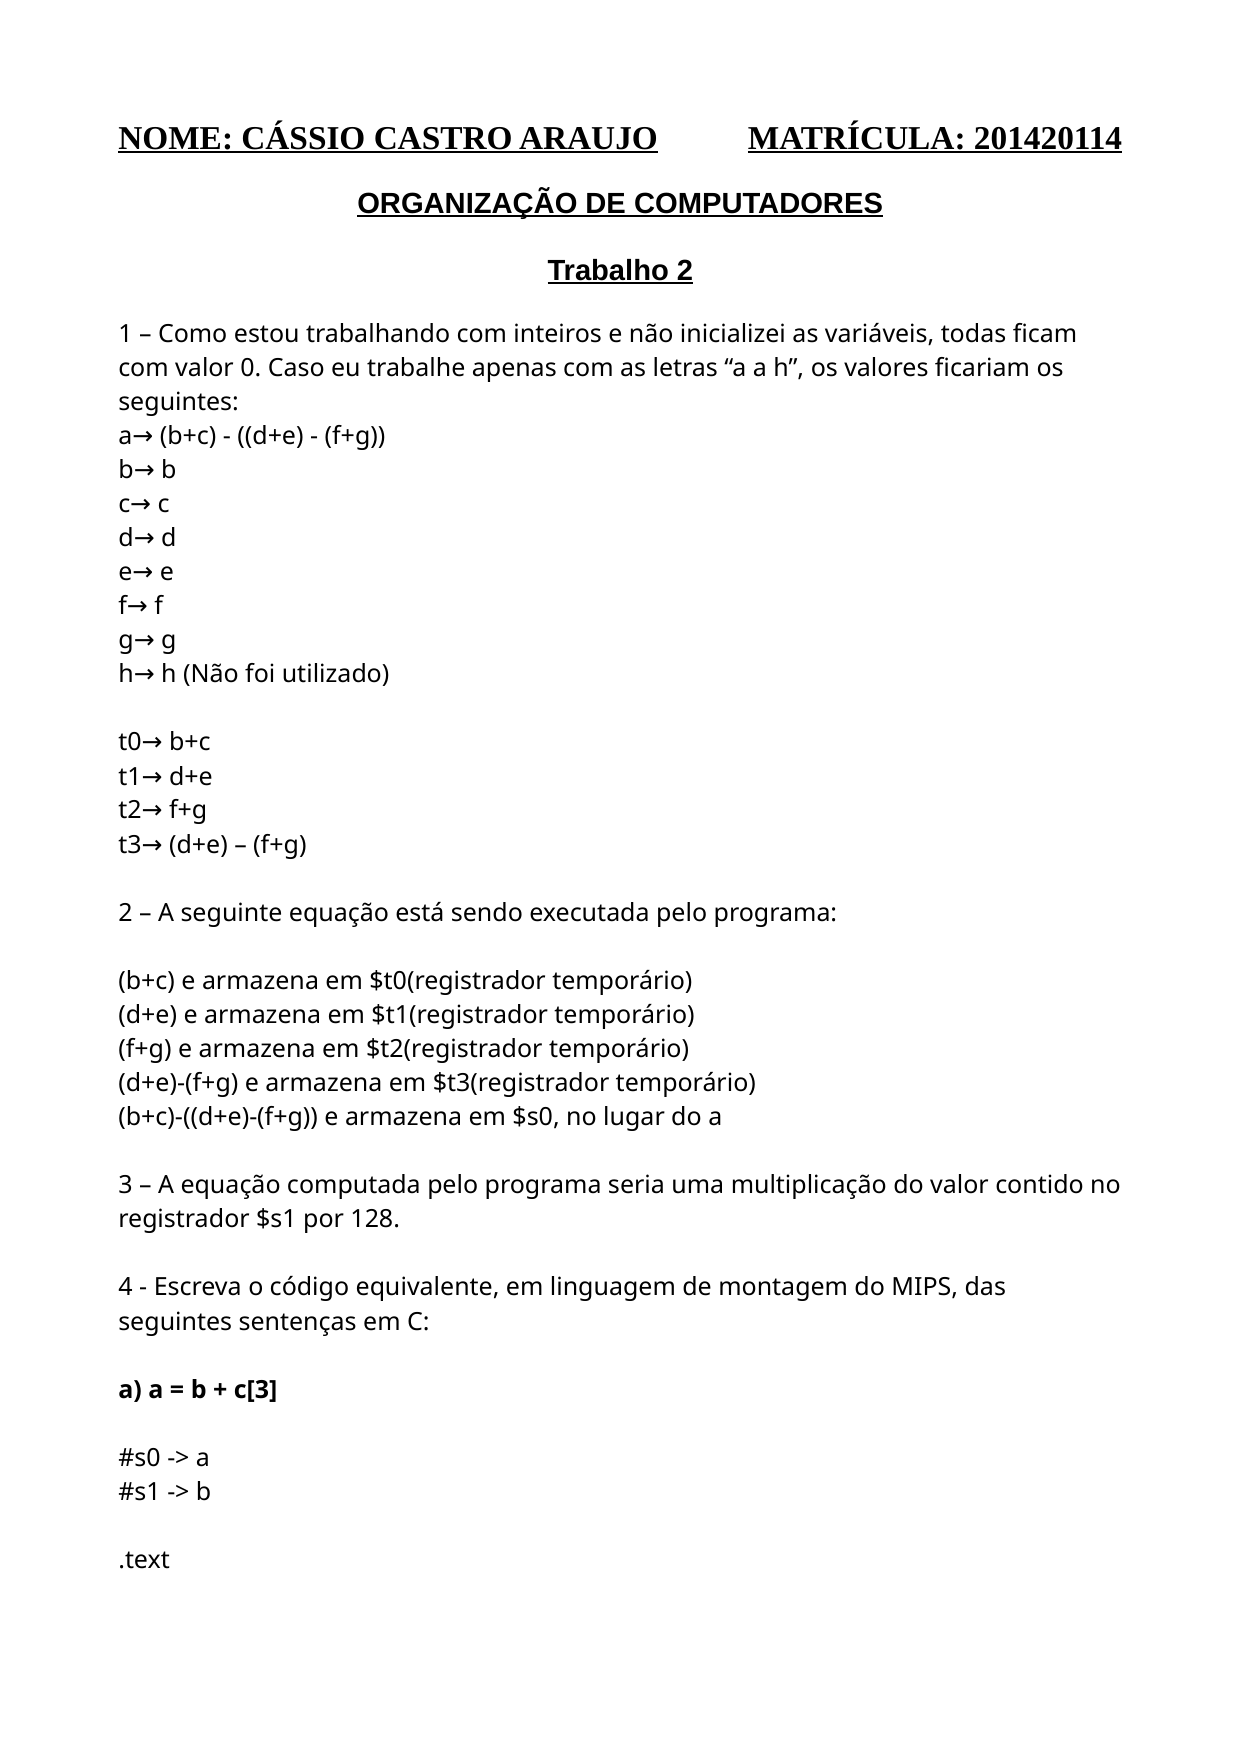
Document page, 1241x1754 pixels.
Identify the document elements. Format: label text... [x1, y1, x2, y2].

text f→ f [118, 588, 1122, 622]
text (b+c)-((d+e)-(f+g)) e armazena em $s0, no lugar do a [118, 1099, 1122, 1133]
text c→ c [118, 486, 1122, 520]
text t2→ f+g [118, 792, 1122, 826]
text 4 - Escreva o código equivalente, em linguagem de montagem do MIPS, das seguintes sentenças em C: [118, 1269, 1122, 1337]
text .text [118, 1542, 1122, 1576]
text #s0 -> a [118, 1439, 1122, 1473]
text t3→ (d+e) – (f+g) [118, 826, 1122, 860]
text (d+e) e armazena em $t1(registrador temporário) [118, 997, 1122, 1031]
text (d+e)-(f+g) e armazena em $t3(registrador temporário) [118, 1065, 1122, 1099]
text h→ h (Não foi utilizado) [118, 656, 1122, 690]
text 3 – A equação computada pelo programa seria uma multiplicação do valor contido no registrador $s1 por 128. [118, 1167, 1122, 1235]
text a→ (b+c) - ((d+e) - (f+g)) [118, 417, 1122, 452]
text t0→ b+c [118, 724, 1122, 758]
text ORGANIZAÇÃO DE COMPUTADORES [118, 186, 1122, 219]
text d→ d [118, 520, 1122, 554]
text Trabalho 2 [118, 253, 1122, 287]
text g→ g [118, 622, 1122, 656]
text 2 – A seguinte equação está sendo executada pelo programa: [118, 894, 1122, 928]
text a) a = b + c[3] [118, 1371, 1122, 1405]
text b→ b [118, 452, 1122, 486]
text e→ e [118, 554, 1122, 588]
text (b+c) e armazena em $t0(registrador temporário) [118, 962, 1122, 997]
text t1→ d+e [118, 758, 1122, 792]
text (f+g) e armazena em $t2(registrador temporário) [118, 1031, 1122, 1065]
text #s1 -> b [118, 1473, 1122, 1507]
text 1 – Como estou trabalhando com inteiros e não inicializei as variáveis, todas ficam com valor 0. Caso eu trabalhe apenas com as letras “a a h”, os valores ficariam os seguintes: [118, 315, 1122, 417]
